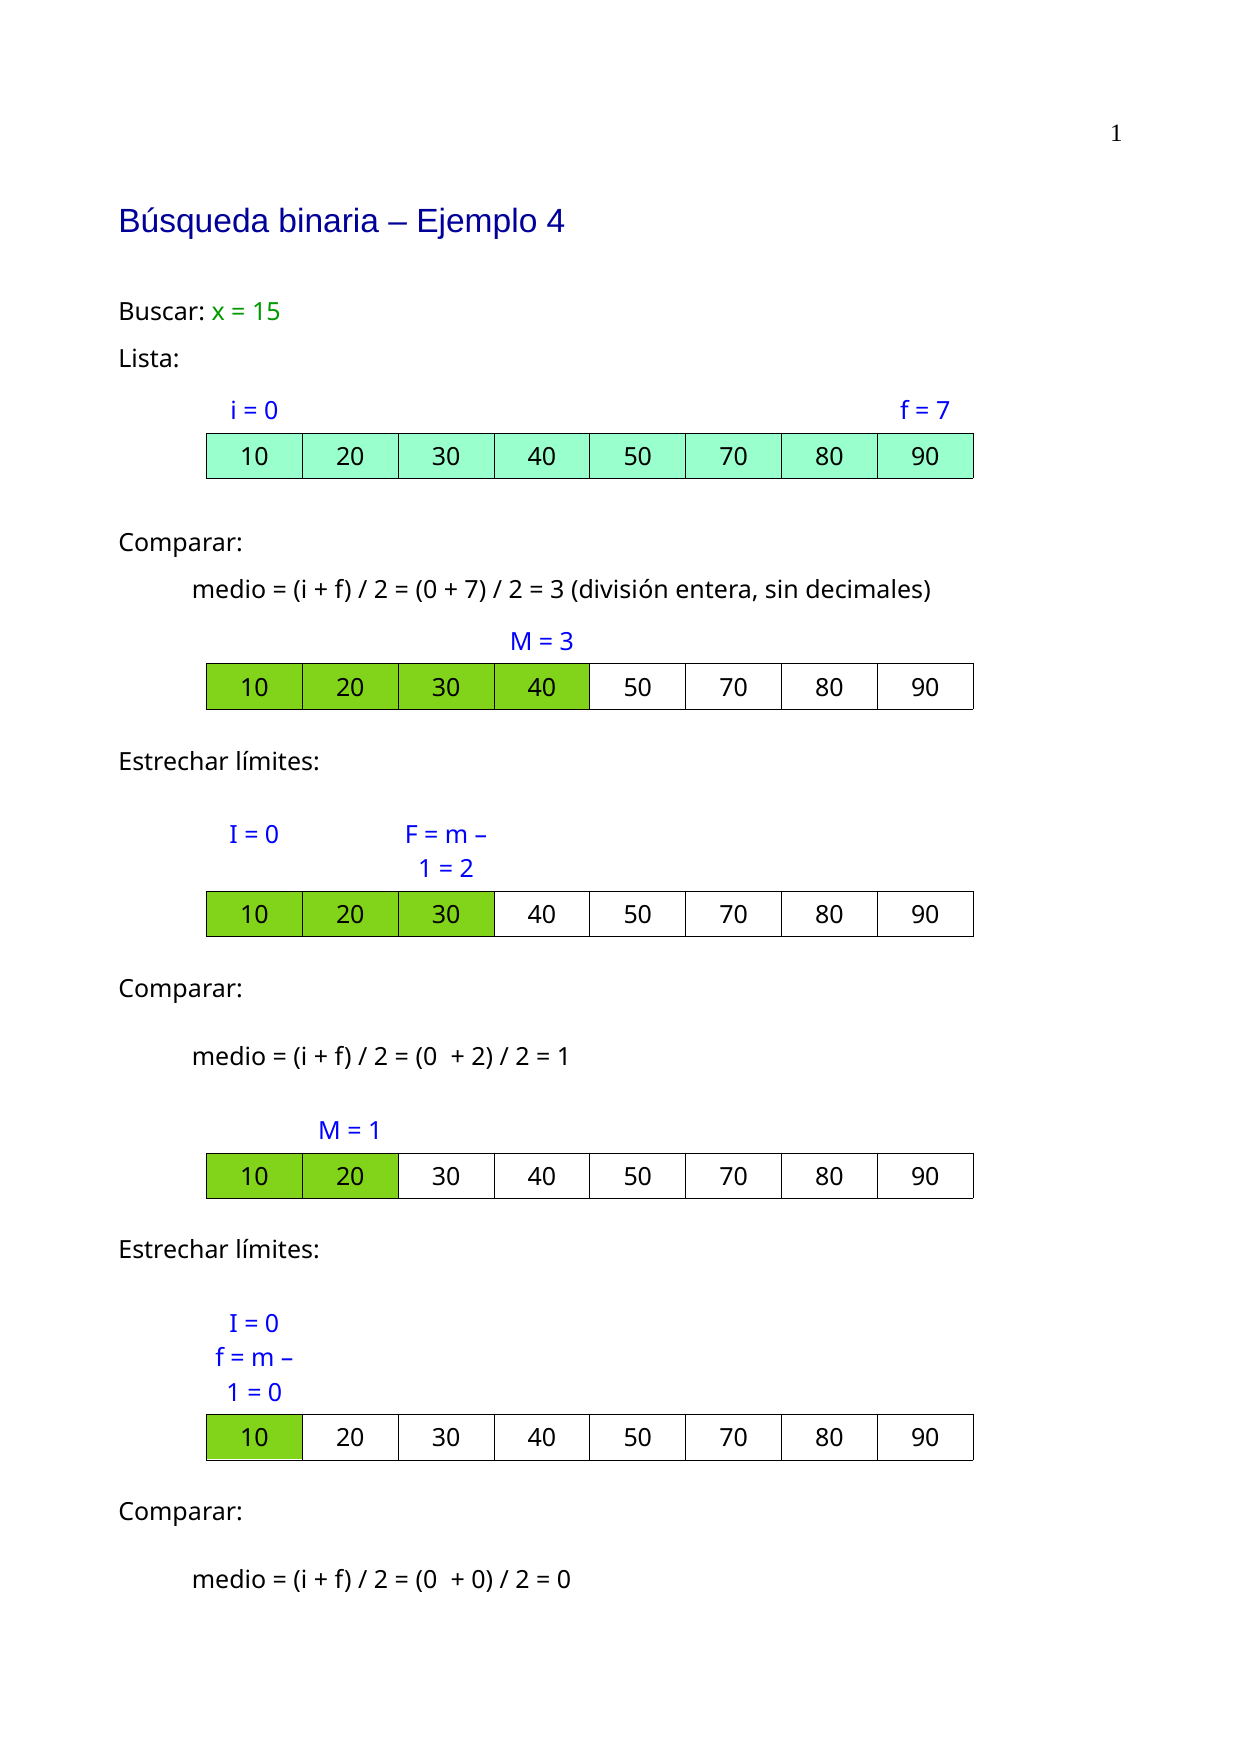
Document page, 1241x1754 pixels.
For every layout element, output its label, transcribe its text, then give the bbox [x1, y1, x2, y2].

table_cell 20 [303, 1415, 398, 1459]
table_cell 10 [207, 434, 302, 478]
table_cell 80 [782, 434, 877, 478]
table_header [398, 618, 494, 663]
table_cell 80 [782, 664, 877, 709]
table_cell 50 [590, 1415, 685, 1459]
table_cell 40 [495, 892, 589, 936]
table_header [685, 618, 781, 663]
table_header [302, 1300, 398, 1414]
table_header [494, 811, 589, 891]
text Estrechar límites: [118, 743, 1122, 777]
table_cell 70 [686, 1154, 781, 1198]
table_cell 50 [590, 1154, 685, 1198]
table_cell 10 [207, 1415, 302, 1459]
table_header [781, 618, 877, 663]
table_cell 30 [399, 664, 494, 709]
table_cell 40 [495, 664, 589, 709]
table_header M = 3 [494, 618, 589, 663]
table_header [398, 387, 494, 432]
text medio = (i + f) / 2 = (0 + 7) / 2 = 3 (división entera, sin decimales) [118, 571, 1122, 605]
text Comparar: [118, 525, 1122, 559]
table_header f = 7 [877, 387, 973, 432]
table_header [590, 811, 685, 891]
table_header [781, 1107, 877, 1152]
table_header [302, 618, 398, 663]
table_cell 40 [495, 1415, 589, 1459]
table_header [685, 1300, 781, 1414]
table_cell 10 [207, 892, 302, 936]
table_header [781, 811, 877, 891]
table_cell 40 [495, 434, 589, 478]
table_header [494, 1107, 589, 1152]
table_header I = 0 [206, 811, 302, 891]
table_header [398, 1300, 494, 1414]
table_header [302, 811, 398, 891]
table_header [781, 387, 877, 432]
table_cell 70 [686, 892, 781, 936]
table_header [590, 1300, 685, 1414]
text Lista: [118, 340, 1122, 374]
table_header [877, 1107, 973, 1152]
table_cell 20 [303, 434, 398, 478]
table_cell 30 [399, 1154, 494, 1198]
table_header [302, 387, 398, 432]
table_cell 90 [878, 664, 973, 709]
table_cell 70 [686, 664, 781, 709]
table_cell 30 [399, 1415, 494, 1459]
table_header [590, 387, 685, 432]
subtitle Búsqueda binaria – Ejemplo 4 [118, 201, 1122, 240]
table_header [494, 1300, 589, 1414]
table_cell 30 [399, 892, 494, 936]
text Buscar: x = 15 [118, 294, 1122, 328]
table_cell 90 [878, 892, 973, 936]
table_header [494, 387, 589, 432]
text Comparar: [118, 971, 1122, 1005]
table_cell 80 [782, 1415, 877, 1459]
table_cell 70 [686, 434, 781, 478]
table_cell 80 [782, 892, 877, 936]
table_cell 30 [399, 434, 494, 478]
table_cell 50 [590, 434, 685, 478]
text Estrechar límites: [118, 1232, 1122, 1266]
table_cell 70 [686, 1415, 781, 1459]
table_header [685, 1107, 781, 1152]
table_header [590, 1107, 685, 1152]
table_cell 90 [878, 1154, 973, 1198]
table_header [206, 618, 302, 663]
table_header M = 1 [302, 1107, 398, 1152]
table_header [877, 811, 973, 891]
text medio = (i + f) / 2 = (0 + 2) / 2 = 1 [118, 1039, 1122, 1073]
table_cell 40 [495, 1154, 589, 1198]
table_header [877, 618, 973, 663]
table_cell 90 [878, 1415, 973, 1459]
table_cell 20 [303, 664, 398, 709]
table_cell 50 [590, 892, 685, 936]
table_cell 50 [590, 664, 685, 709]
text Comparar: [118, 1494, 1122, 1528]
table_cell 20 [303, 1154, 398, 1198]
table_header [398, 1107, 494, 1152]
table_cell 10 [207, 664, 302, 709]
table_header [685, 811, 781, 891]
table_header [685, 387, 781, 432]
table_header i = 0 [206, 387, 302, 432]
table_header I = 0 f = m – 1 = 0 [206, 1300, 302, 1414]
table_header [877, 1300, 973, 1414]
text medio = (i + f) / 2 = (0 + 0) / 2 = 0 [118, 1562, 1122, 1596]
table_cell 20 [303, 892, 398, 936]
table_header [781, 1300, 877, 1414]
table_cell 90 [878, 434, 973, 478]
table_header [206, 1107, 302, 1152]
table_cell 80 [782, 1154, 877, 1198]
table_header [590, 618, 685, 663]
table_header F = m – 1 = 2 [398, 811, 494, 891]
table_cell 10 [207, 1154, 302, 1198]
